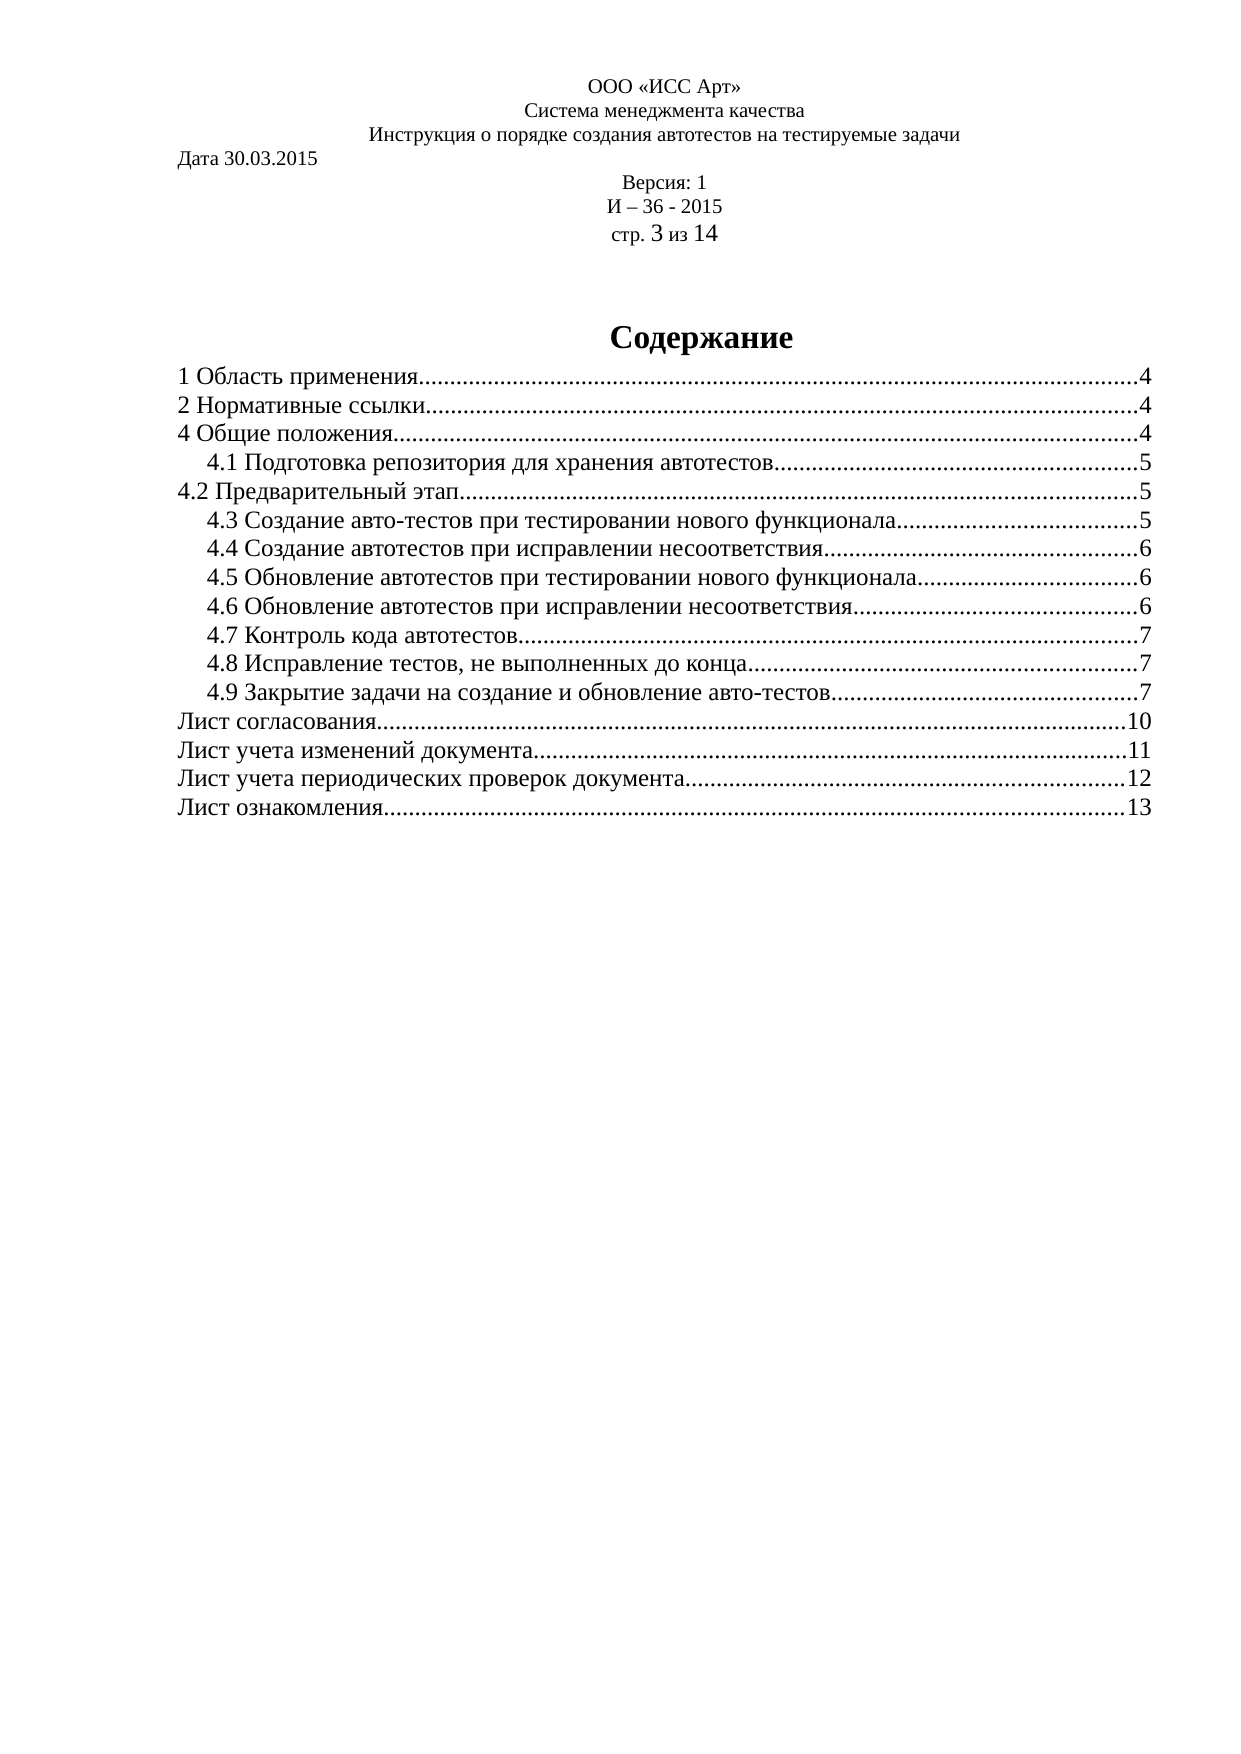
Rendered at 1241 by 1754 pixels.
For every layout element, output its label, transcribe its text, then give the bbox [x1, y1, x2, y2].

text Лист учета периодических проверок документа 12 [177, 763, 1152, 792]
text 4.5 Обновление автотестов при тестировании нового функционала 6 [207, 562, 1152, 591]
text Лист согласования 10 [177, 706, 1152, 735]
text 4.8 Исправление тестов, не выполненных до конца 7 [207, 648, 1152, 677]
text 4.1 Подготовка репозитория для хранения автотестов 5 [207, 447, 1152, 476]
text 4.9 Закрытие задачи на создание и обновление авто-тестов 7 [207, 677, 1152, 706]
text Лист учета изменений документа 11 [177, 735, 1152, 763]
text 4.2 Предварительный этап 5 [177, 476, 1152, 505]
text 4.3 Создание авто-тестов при тестировании нового функционала 5 [207, 505, 1152, 533]
text 4.4 Создание автотестов при исправлении несоответствия 6 [207, 533, 1152, 562]
text Лист ознакомления 13 [177, 792, 1152, 821]
subtitle Содержание [177, 317, 1152, 355]
text 4.7 Контроль кода автотестов 7 [207, 620, 1152, 648]
text 4 Общие положения 4 [177, 418, 1152, 447]
text 1 Область применения 4 [177, 361, 1152, 390]
text 2 Нормативные ссылки 4 [177, 390, 1152, 418]
text 4.6 Обновление автотестов при исправлении несоответствия 6 [207, 591, 1152, 620]
